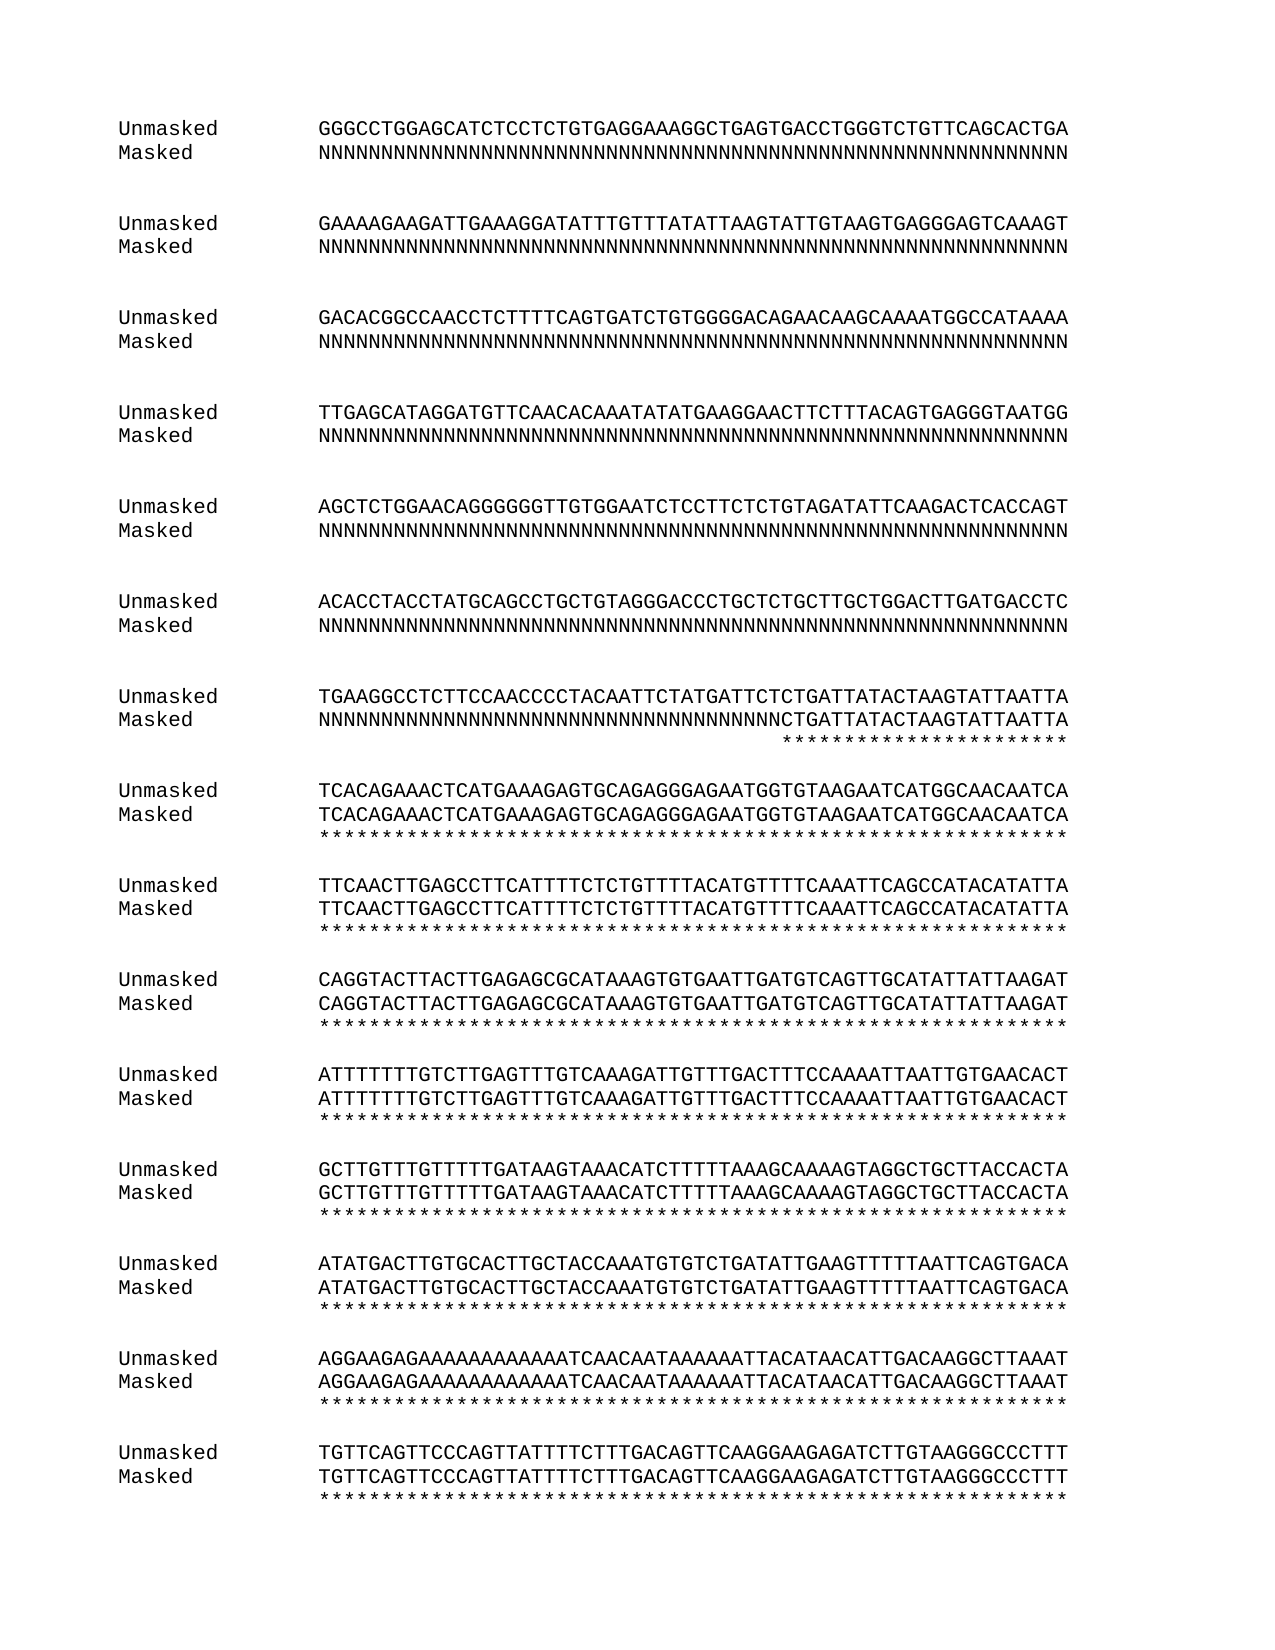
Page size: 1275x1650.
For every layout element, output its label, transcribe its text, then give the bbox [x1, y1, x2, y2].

text ************************************************************ [118, 922, 1157, 946]
text ************************************************************ [118, 1489, 1157, 1513]
text Masked TCACAGAAACTCATGAAAGAGTGCAGAGGGAGAATGGTGTAAGAATCATGGCAACAATCA [118, 804, 1157, 827]
text Unmasked TGTTCAGTTCCCAGTTATTTTCTTTGACAGTTCAAGGAAGAGATCTTGTAAGGGCCCTTT [118, 1442, 1157, 1466]
text Masked AGGAAGAGAAAAAAAAAAAATCAACAATAAAAAATTACATAACATTGACAAGGCTTAAAT [118, 1371, 1157, 1395]
text Masked NNNNNNNNNNNNNNNNNNNNNNNNNNNNNNNNNNNNNCTGATTATACTAAGTATTAATTA [118, 709, 1157, 733]
text Masked NNNNNNNNNNNNNNNNNNNNNNNNNNNNNNNNNNNNNNNNNNNNNNNNNNNNNNNNNNNN [118, 615, 1157, 638]
text Masked TTCAACTTGAGCCTTCATTTTCTCTGTTTTACATGTTTTCAAATTCAGCCATACATATTA [118, 898, 1157, 922]
text Masked NNNNNNNNNNNNNNNNNNNNNNNNNNNNNNNNNNNNNNNNNNNNNNNNNNNNNNNNNNNN [118, 426, 1157, 449]
text Unmasked ATTTTTTTGTCTTGAGTTTGTCAAAGATTGTTTGACTTTCCAAAATTAATTGTGAACACT [118, 1064, 1157, 1088]
text Unmasked CAGGTACTTACTTGAGAGCGCATAAAGTGTGAATTGATGTCAGTTGCATATTATTAAGAT [118, 969, 1157, 993]
text *********************** [118, 733, 1157, 757]
text Masked ATTTTTTTGTCTTGAGTTTGTCAAAGATTGTTTGACTTTCCAAAATTAATTGTGAACACT [118, 1088, 1157, 1111]
text ************************************************************ [118, 1017, 1157, 1040]
text Unmasked TTGAGCATAGGATGTTCAACACAAATATATGAAGGAACTTCTTTACAGTGAGGGTAATGG [118, 402, 1157, 426]
text Unmasked AGGAAGAGAAAAAAAAAAAATCAACAATAAAAAATTACATAACATTGACAAGGCTTAAAT [118, 1348, 1157, 1371]
text Unmasked ATATGACTTGTGCACTTGCTACCAAATGTGTCTGATATTGAAGTTTTTAATTCAGTGACA [118, 1253, 1157, 1277]
text Masked ATATGACTTGTGCACTTGCTACCAAATGTGTCTGATATTGAAGTTTTTAATTCAGTGACA [118, 1277, 1157, 1300]
text Masked NNNNNNNNNNNNNNNNNNNNNNNNNNNNNNNNNNNNNNNNNNNNNNNNNNNNNNNNNNNN [118, 236, 1157, 260]
text Unmasked GACACGGCCAACCTCTTTTCAGTGATCTGTGGGGACAGAACAAGCAAAATGGCCATAAAA [118, 307, 1157, 331]
text Unmasked ACACCTACCTATGCAGCCTGCTGTAGGGACCCTGCTCTGCTTGCTGGACTTGATGACCTC [118, 591, 1157, 615]
text Masked NNNNNNNNNNNNNNNNNNNNNNNNNNNNNNNNNNNNNNNNNNNNNNNNNNNNNNNNNNNN [118, 331, 1157, 354]
text Masked CAGGTACTTACTTGAGAGCGCATAAAGTGTGAATTGATGTCAGTTGCATATTATTAAGAT [118, 993, 1157, 1017]
text ************************************************************ [118, 1111, 1157, 1135]
text Unmasked AGCTCTGGAACAGGGGGGTTGTGGAATCTCCTTCTCTGTAGATATTCAAGACTCACCAGT [118, 496, 1157, 520]
text Unmasked TTCAACTTGAGCCTTCATTTTCTCTGTTTTACATGTTTTCAAATTCAGCCATACATATTA [118, 875, 1157, 898]
text Unmasked TGAAGGCCTCTTCCAACCCCTACAATTCTATGATTCTCTGATTATACTAAGTATTAATTA [118, 686, 1157, 709]
text Masked TGTTCAGTTCCCAGTTATTTTCTTTGACAGTTCAAGGAAGAGATCTTGTAAGGGCCCTTT [118, 1466, 1157, 1489]
text Unmasked TCACAGAAACTCATGAAAGAGTGCAGAGGGAGAATGGTGTAAGAATCATGGCAACAATCA [118, 780, 1157, 804]
text Masked GCTTGTTTGTTTTTGATAAGTAAACATCTTTTTAAAGCAAAAGTAGGCTGCTTACCACTA [118, 1182, 1157, 1206]
text ************************************************************ [118, 1206, 1157, 1229]
text Masked NNNNNNNNNNNNNNNNNNNNNNNNNNNNNNNNNNNNNNNNNNNNNNNNNNNNNNNNNNNN [118, 142, 1157, 165]
text ************************************************************ [118, 1395, 1157, 1419]
text Masked NNNNNNNNNNNNNNNNNNNNNNNNNNNNNNNNNNNNNNNNNNNNNNNNNNNNNNNNNNNN [118, 520, 1157, 544]
text ************************************************************ [118, 827, 1157, 851]
text ************************************************************ [118, 1300, 1157, 1324]
text Unmasked GAAAAGAAGATTGAAAGGATATTTGTTTATATTAAGTATTGTAAGTGAGGGAGTCAAAGT [118, 213, 1157, 236]
text Unmasked GCTTGTTTGTTTTTGATAAGTAAACATCTTTTTAAAGCAAAAGTAGGCTGCTTACCACTA [118, 1158, 1157, 1182]
text Unmasked GGGCCTGGAGCATCTCCTCTGTGAGGAAAGGCTGAGTGACCTGGGTCTGTTCAGCACTGA [118, 118, 1157, 142]
